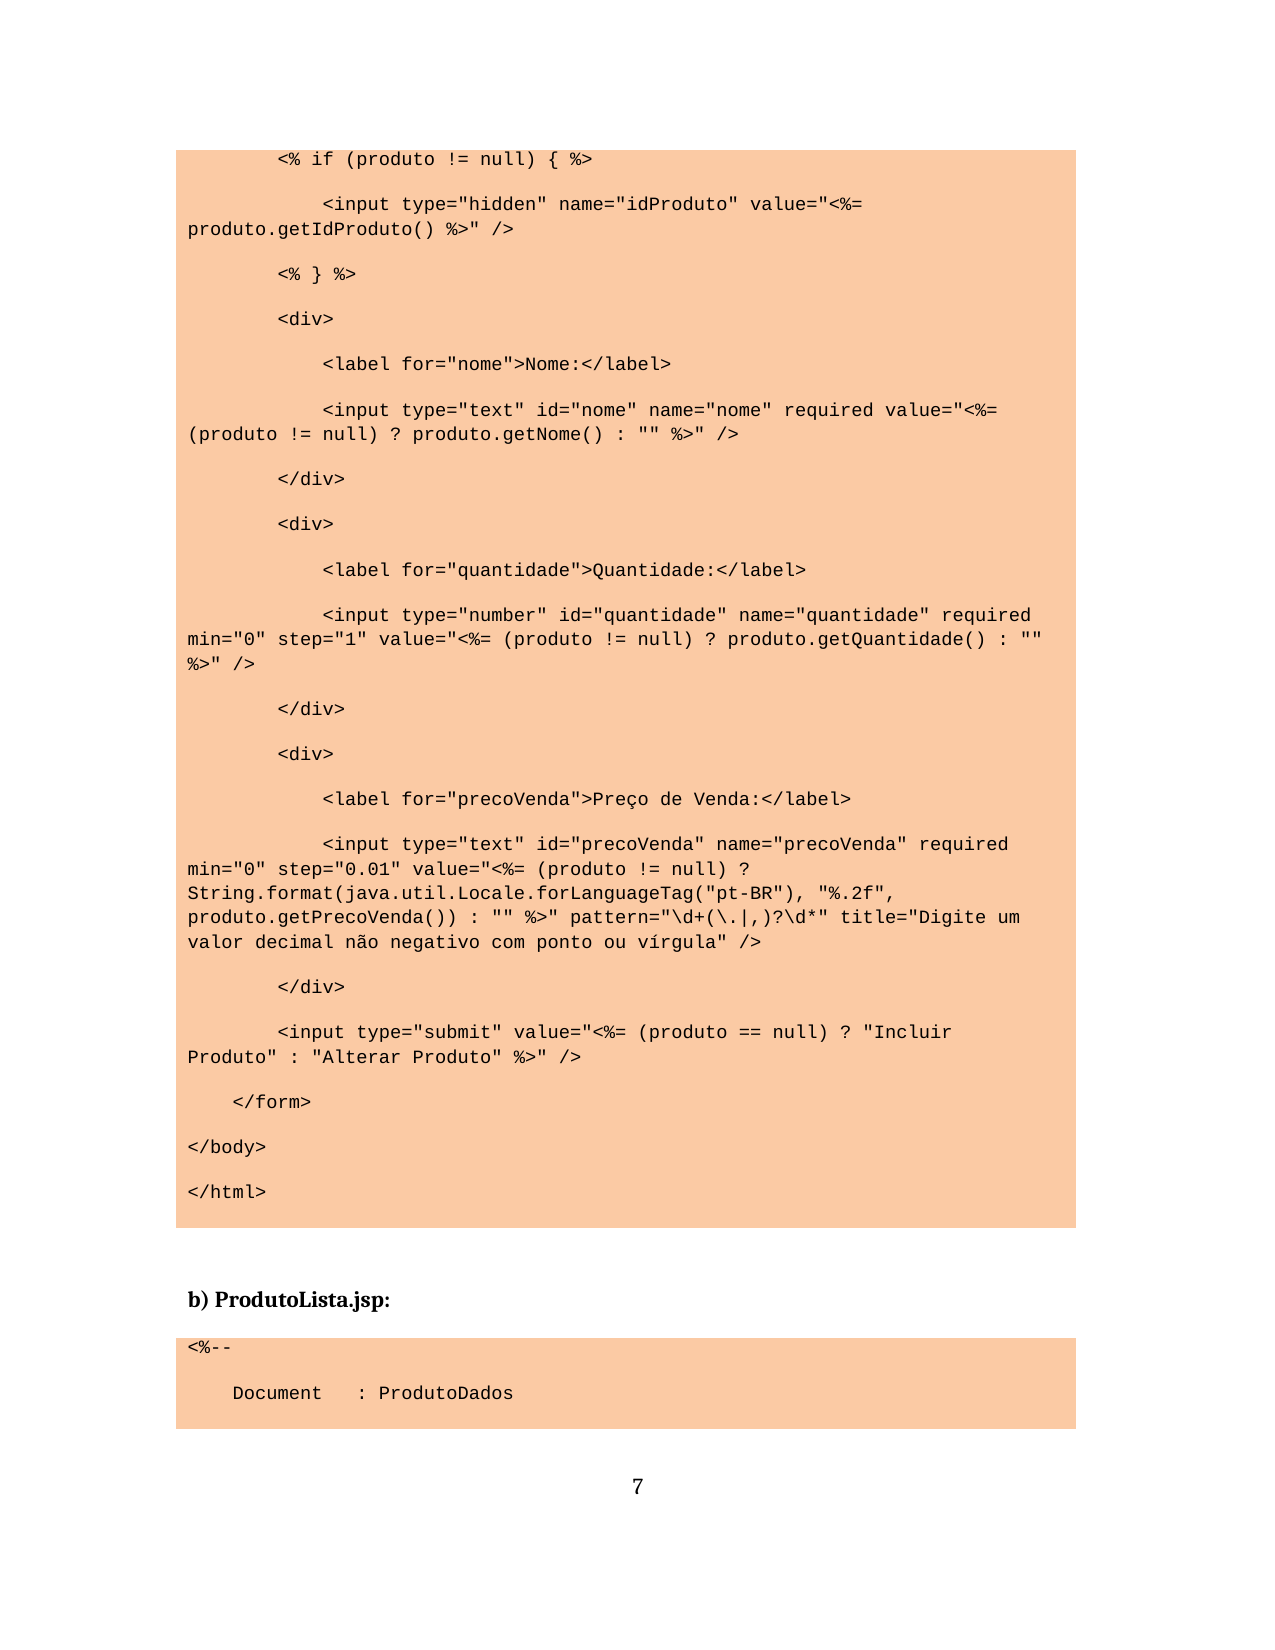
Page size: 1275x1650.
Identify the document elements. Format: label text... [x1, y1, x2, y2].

table_header <%-- Document : ProdutoDados [176, 1338, 1076, 1429]
text b) ProdutoLista.jsp: [187, 1287, 1087, 1313]
table_header <% if (produto != null) { %> <input type="hidden" name="idProduto" value="<%= produto.getIdProduto() %>" /> <% } %> <div> <label for="nome">Nome:</label> <input type="text" id="nome" name="nome" required value="<%= (produto != null) ? produto.getNome() : "" %>" /> </div> <div> <label for="quantidade">Quantidade:</label> <input type="number" id="quantidade" name="quantidade" required min="0" step="1" value="<%= (produto != null) ? produto.getQuantidade() : "" %>" /> </div> <div> <label for="precoVenda">Preço de Venda:</label> <input type="text" id="precoVenda" name="precoVenda" required min="0" step="0.01" value="<%= (produto != null) ? String.format(java.util.Locale.forLanguageTag("pt-BR"), "%.2f", produto.getPrecoVenda()) : "" %>" pattern="\d+(\.|,)?\d*" title="Digite um valor decimal não negativo com ponto ou vírgula" /> </div> <input type="submit" value="<%= (produto == null) ? "Incluir Produto" : "Alterar Produto" %>" /> </form> </body> </html> [176, 150, 1076, 1228]
